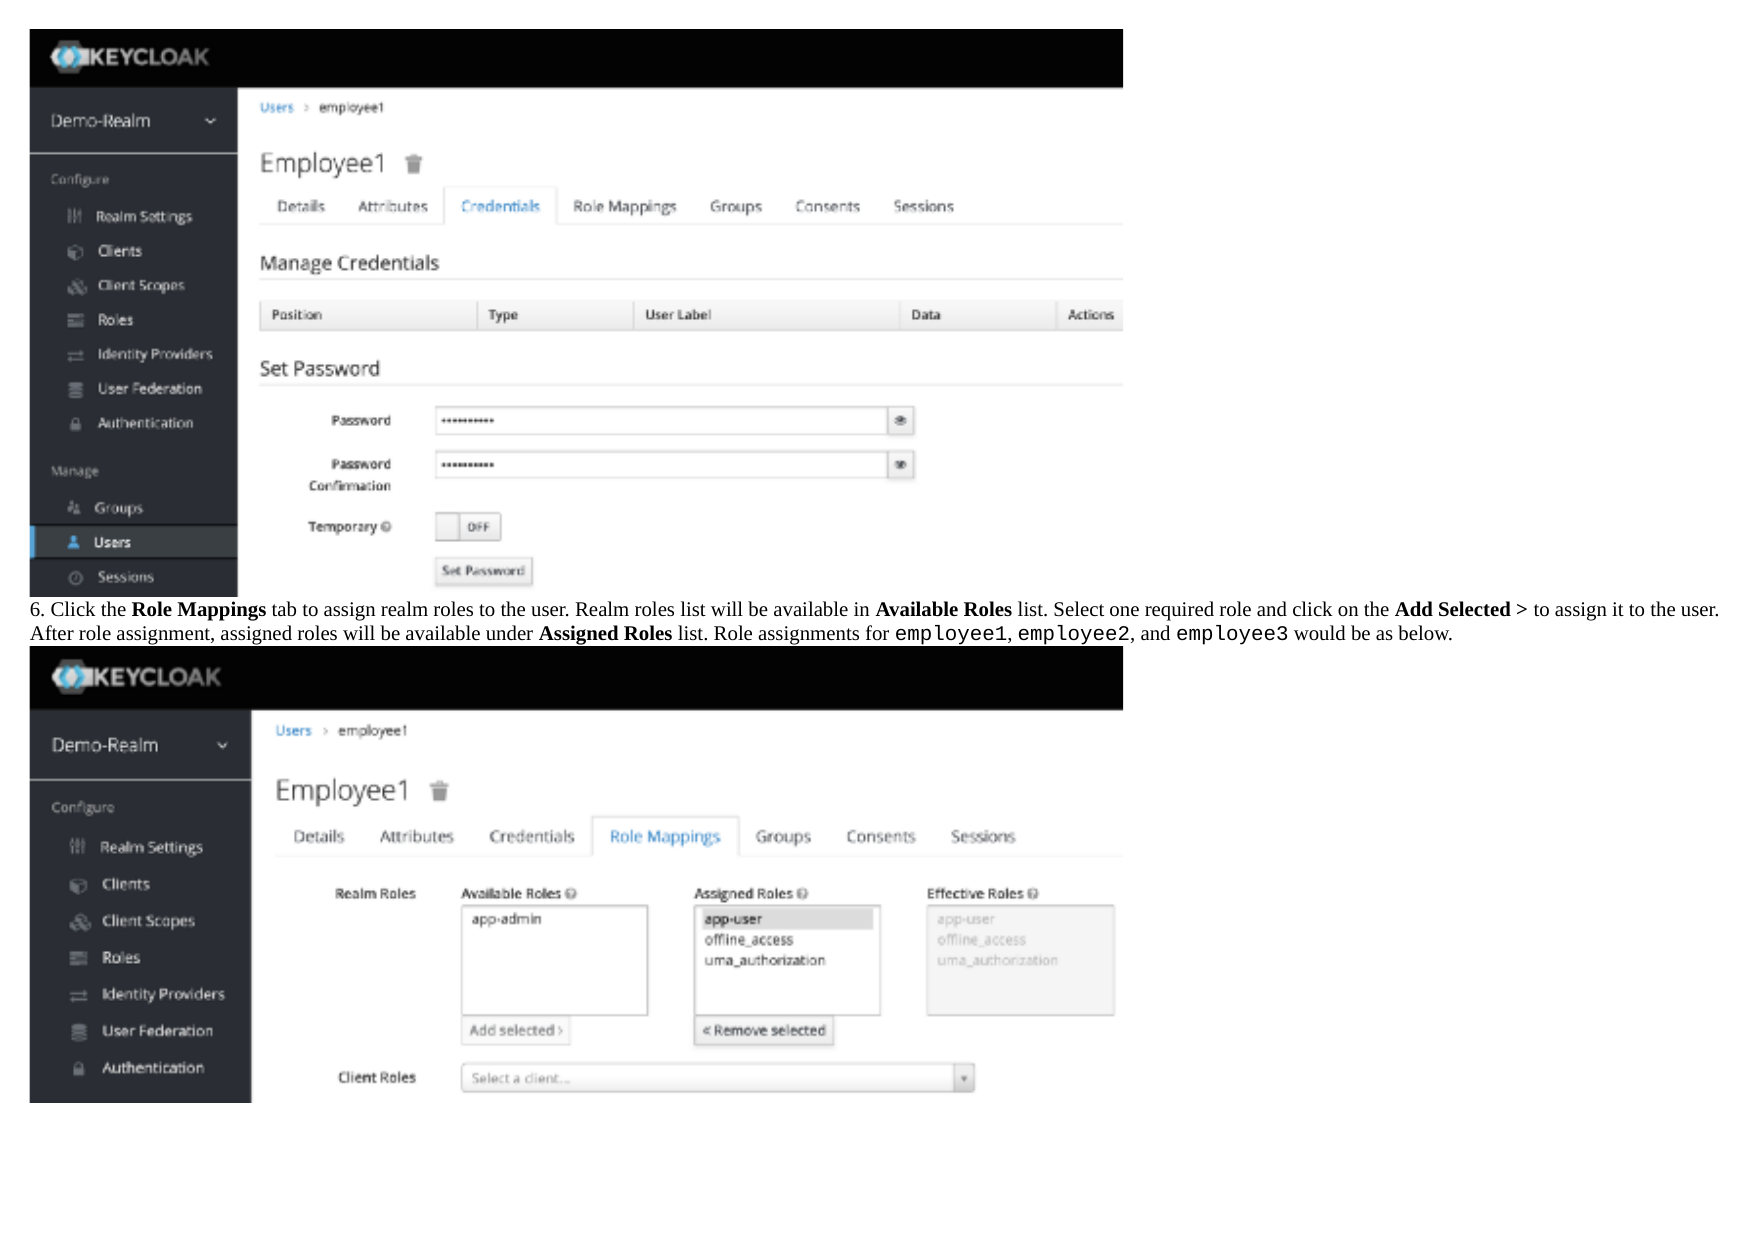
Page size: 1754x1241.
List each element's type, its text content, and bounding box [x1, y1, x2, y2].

text After role assignment, assigned roles will be available under Assigned Roles list. Role assignments for employee1, employee2, and employee3 would be as below. [29, 621, 1724, 646]
text 6. Click the Role Mappings tab to assign realm roles to the user. Realm roles list will be available in Available Roles list. Select one required role and click on the Add Selected > to assign it to the user. [29, 597, 1724, 621]
picture [29, 646, 1124, 1103]
picture [29, 29, 1124, 597]
